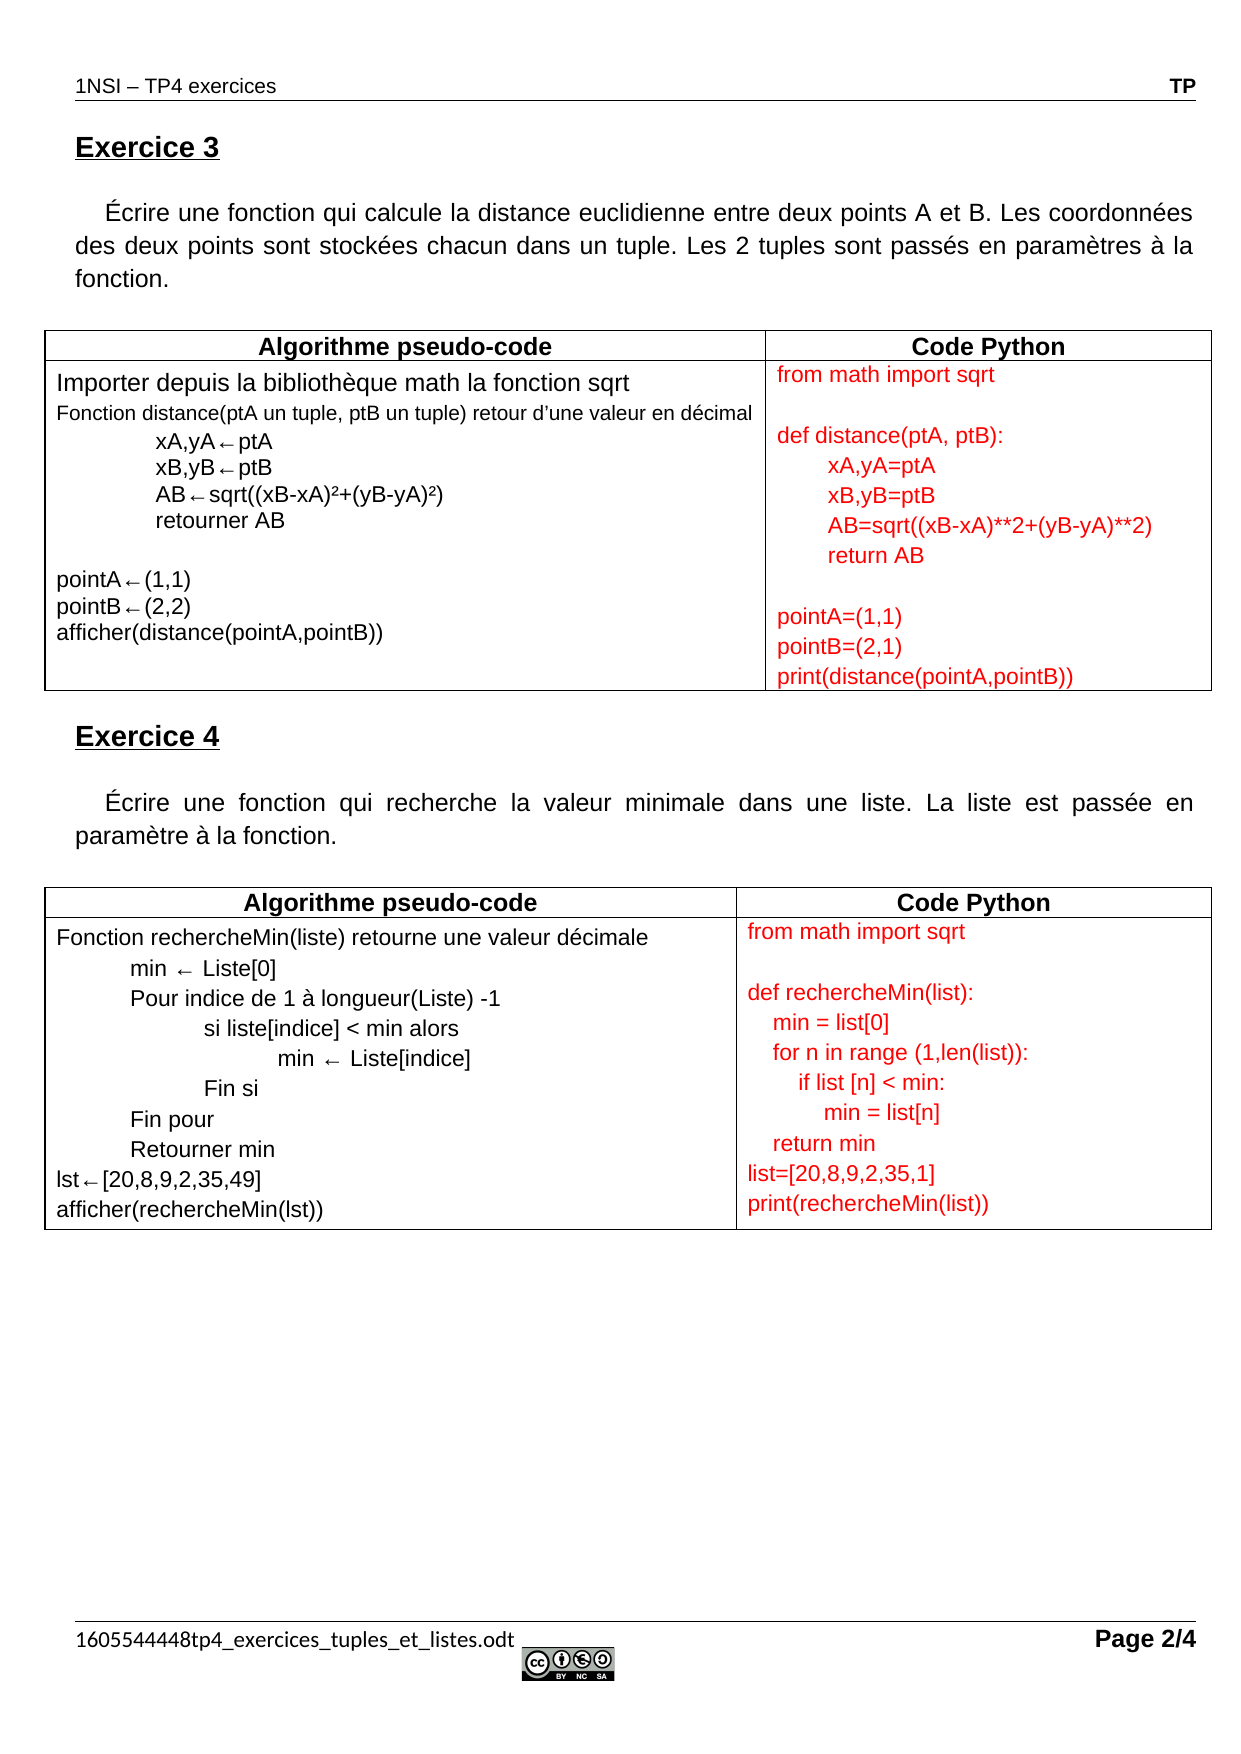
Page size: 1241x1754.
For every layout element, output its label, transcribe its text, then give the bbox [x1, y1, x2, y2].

text Exercice 4 [75, 719, 1196, 753]
text Exercice 3 [75, 129, 1196, 163]
table_header Code Python [737, 888, 1211, 917]
table_cell from math import sqrt def rechercheMin(list): min = list[0] for n in range (1,len(list)): if list [n] < min: min = list[n] return min list=[20,8,9,2,35,1] print(rechercheMin(list)) [737, 918, 1211, 1229]
text Écrire une fonction qui recherche la valeur minimale dans une liste. La liste est passée en paramètre à la fonction. [75, 788, 1196, 850]
text Écrire une fonction qui calcule la distance euclidienne entre deux points A et B. Les coordonnées des deux points sont stockées chacun dans un tuple. Les 2 tuples sont passés en paramètres à la fonction. [75, 198, 1196, 293]
table_cell Fonction rechercheMin(liste) retourne une valeur décimale min ← Liste[0] Pour indice de 1 à longueur(Liste) -1 si liste[indice] < min alors min ← Liste[indice] Fin si Fin pour Retourner min lst←[20,8,9,2,35,49] afficher(rechercheMin(lst)) [46, 918, 736, 1229]
table_header Algorithme pseudo-code [46, 331, 765, 360]
picture [521, 1647, 615, 1681]
table_cell from math import sqrt def distance(ptA, ptB): xA,yA=ptA xB,yB=ptB AB=sqrt((xB-xA)**2+(yB-yA)**2) return AB pointA=(1,1) pointB=(2,1) print(distance(pointA,pointB)) [766, 361, 1211, 690]
table_cell Importer depuis la bibliothèque math la fonction sqrt Fonction distance(ptA un tuple, ptB un tuple) retour d’une valeur en décimal xA,yA←ptA xB,yB←ptB AB←sqrt((xB-xA)²+(yB-yA)²) retourner AB pointA←(1,1) pointB←(2,2) afficher(distance(pointA,pointB)) [46, 361, 765, 690]
table_header Code Python [766, 331, 1211, 360]
table_header Algorithme pseudo-code [46, 888, 736, 917]
